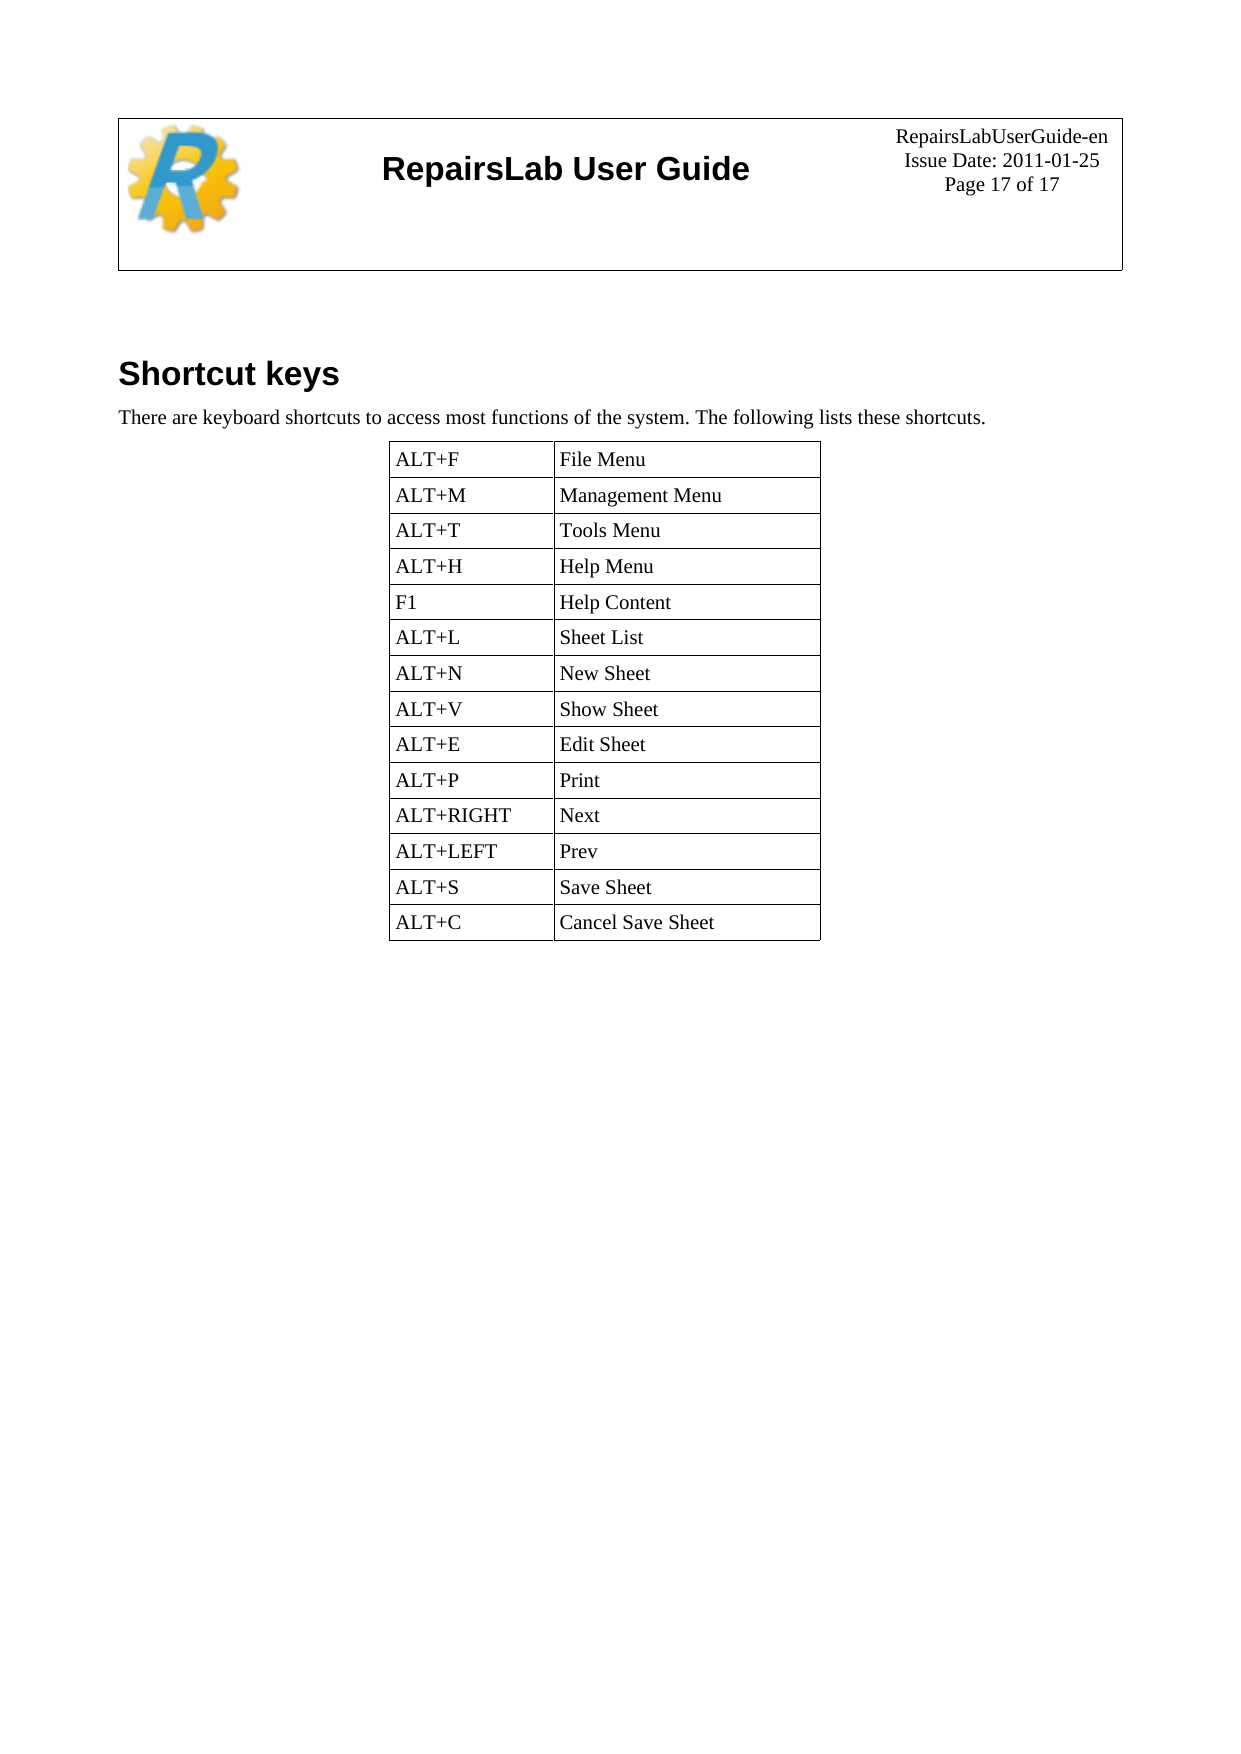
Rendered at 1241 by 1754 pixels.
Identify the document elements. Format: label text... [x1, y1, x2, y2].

table_cell ALT+C [390, 905, 553, 940]
table_cell Cancel Save Sheet [555, 905, 820, 940]
table_cell Management Menu [555, 478, 820, 513]
table_cell ALT+P [390, 763, 553, 798]
table_cell New Sheet [555, 656, 820, 691]
table_cell ALT+H [390, 549, 553, 584]
table_cell ALT+T [390, 514, 553, 548]
text There are keyboard shortcuts to access most functions of the system. The following lists these shortcuts. [118, 405, 1122, 429]
table_cell Sheet List [555, 620, 820, 655]
table_cell F1 [390, 585, 553, 619]
table_cell ALT+LEFT [390, 834, 553, 869]
table_cell Prev [555, 834, 820, 869]
table_cell ALT+M [390, 478, 553, 513]
table_cell Print [555, 763, 820, 798]
table_cell Edit Sheet [555, 727, 820, 762]
table_cell ALT+L [390, 620, 553, 655]
table_cell ALT+S [390, 870, 553, 904]
table_cell ALT+N [390, 656, 553, 691]
table_cell ALT+RIGHT [390, 799, 553, 833]
table_cell Help Content [555, 585, 820, 619]
subtitle Shortcut keys [118, 353, 1122, 392]
table_cell Help Menu [555, 549, 820, 584]
table_cell Save Sheet [555, 870, 820, 904]
table_cell ALT+E [390, 727, 553, 762]
table_header File Menu [555, 442, 820, 477]
table_header ALT+F [390, 442, 553, 477]
table_cell ALT+V [390, 692, 553, 726]
table_cell Show Sheet [555, 692, 820, 726]
picture [127, 123, 241, 236]
table_cell Tools Menu [555, 514, 820, 548]
table_cell Next [555, 799, 820, 833]
